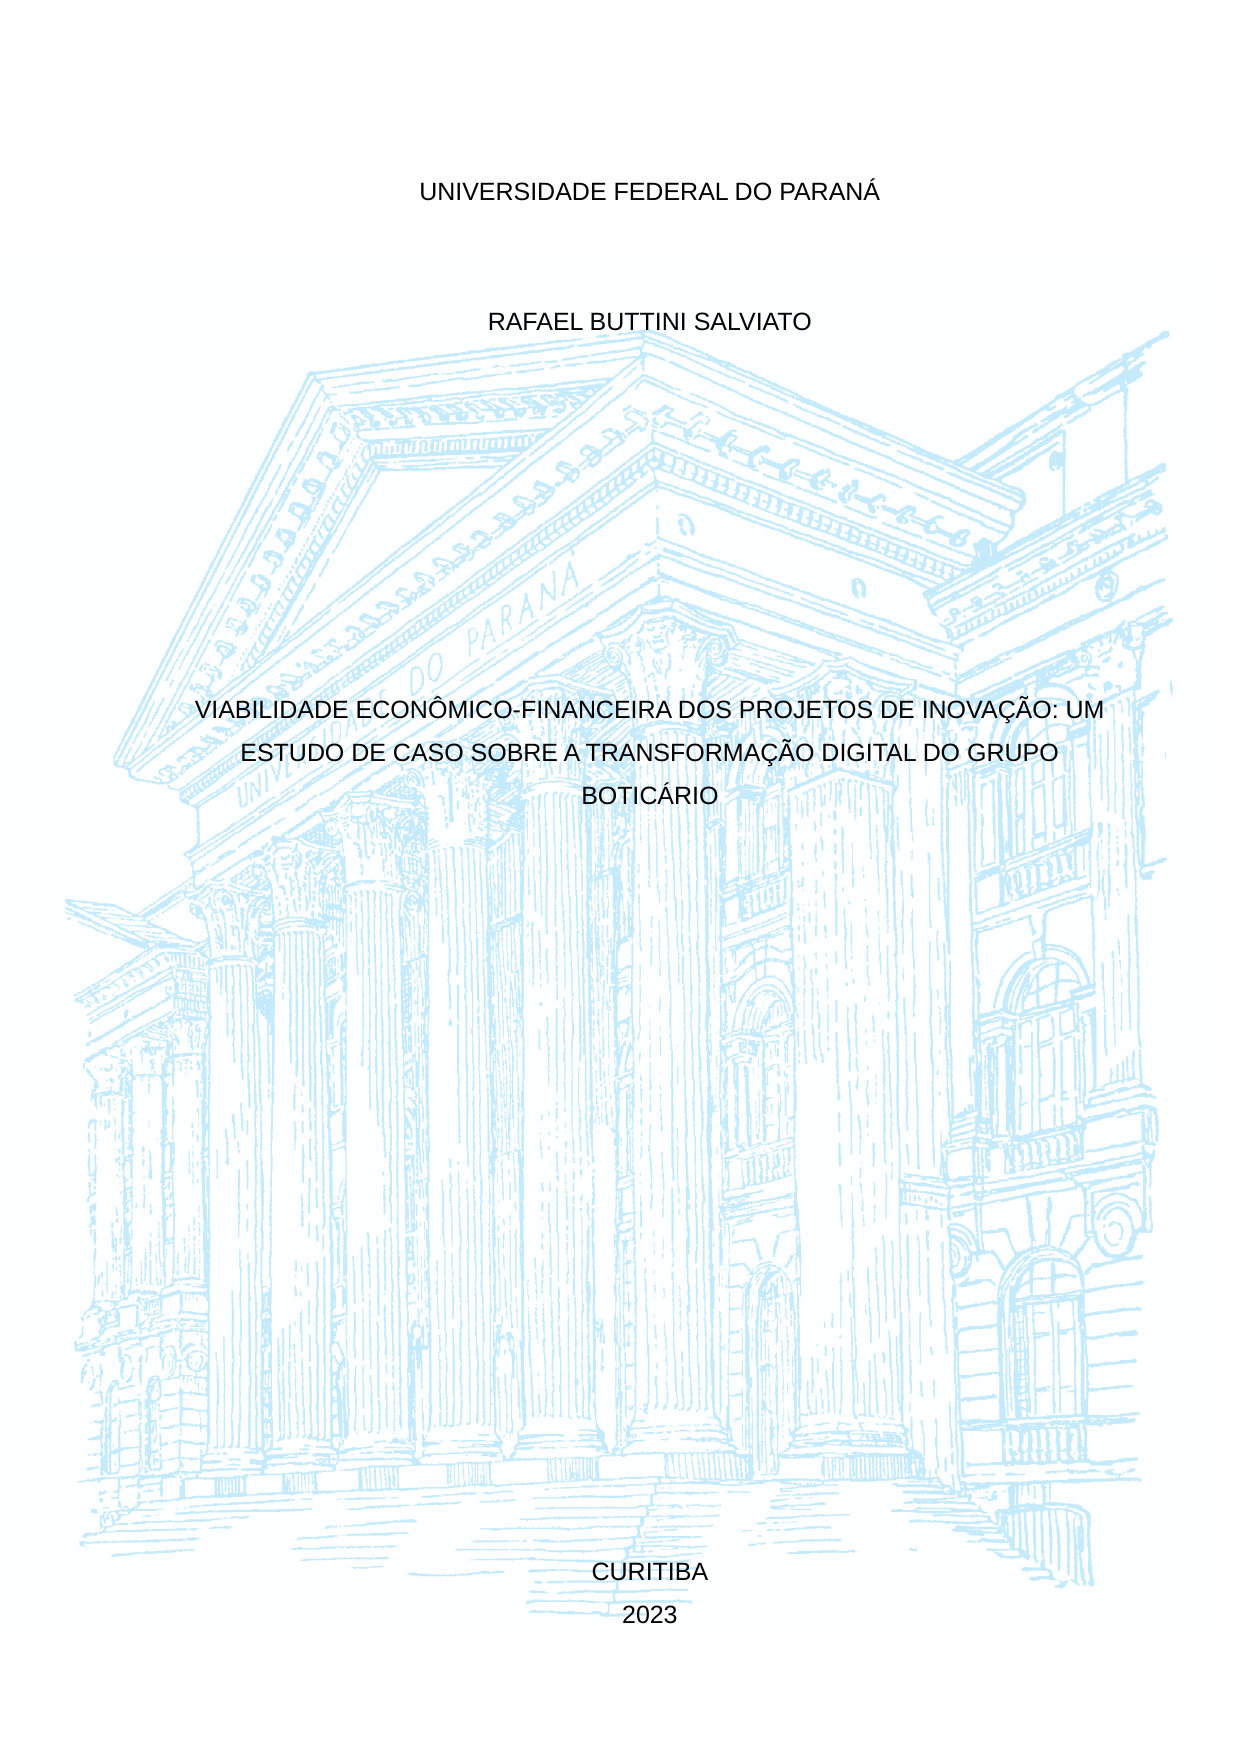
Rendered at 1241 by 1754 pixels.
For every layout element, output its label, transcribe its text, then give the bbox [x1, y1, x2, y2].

text UNIVERSIDADE FEDERAL DO PARANÁ [177, 177, 1122, 206]
picture [0, 250, 1222, 1636]
